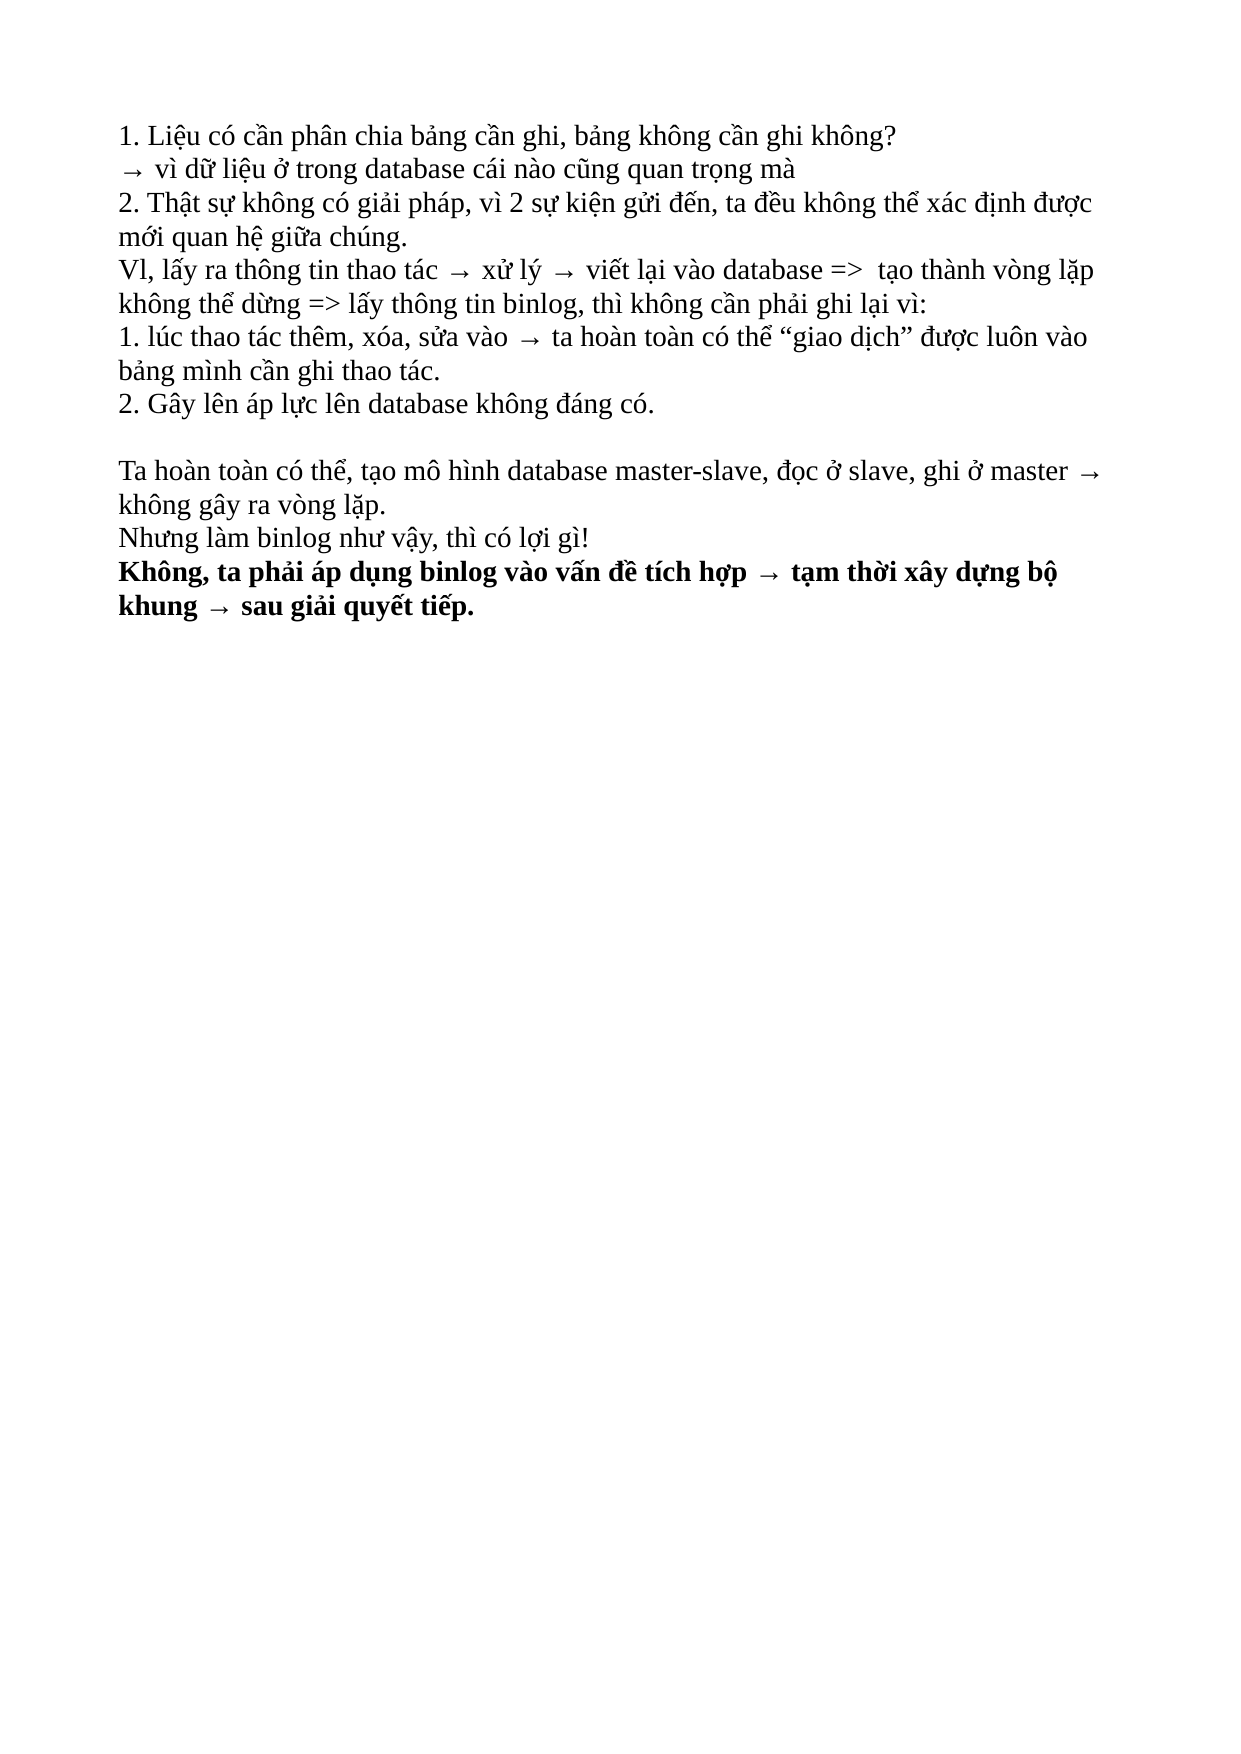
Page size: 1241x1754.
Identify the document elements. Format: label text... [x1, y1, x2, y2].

text 2. Thật sự không có giải pháp, vì 2 sự kiện gửi đến, ta đều không thể xác định được mới quan hệ giữa chúng. [118, 185, 1122, 252]
text 1. lúc thao tác thêm, xóa, sửa vào → ta hoàn toàn có thể “giao dịch” được luôn vào bảng mình cần ghi thao tác. [118, 319, 1122, 386]
text 2. Gây lên áp lực lên database không đáng có. [118, 386, 1122, 420]
text → vì dữ liệu ở trong database cái nào cũng quan trọng mà [118, 152, 1122, 185]
text Nhưng làm binlog như vậy, thì có lợi gì! [118, 521, 1122, 554]
text 1. Liệu có cần phân chia bảng cần ghi, bảng không cần ghi không? [118, 118, 1122, 152]
text Không, ta phải áp dụng binlog vào vấn đề tích hợp → tạm thời xây dựng bộ khung → sau giải quyết tiếp. [118, 554, 1122, 621]
text Ta hoàn toàn có thể, tạo mô hình database master-slave, đọc ở slave, ghi ở master → không gây ra vòng lặp. [118, 453, 1122, 521]
text Vl, lấy ra thông tin thao tác → xử lý → viết lại vào database => tạo thành vòng lặp không thể dừng => lấy thông tin binlog, thì không cần phải ghi lại vì: [118, 252, 1122, 319]
